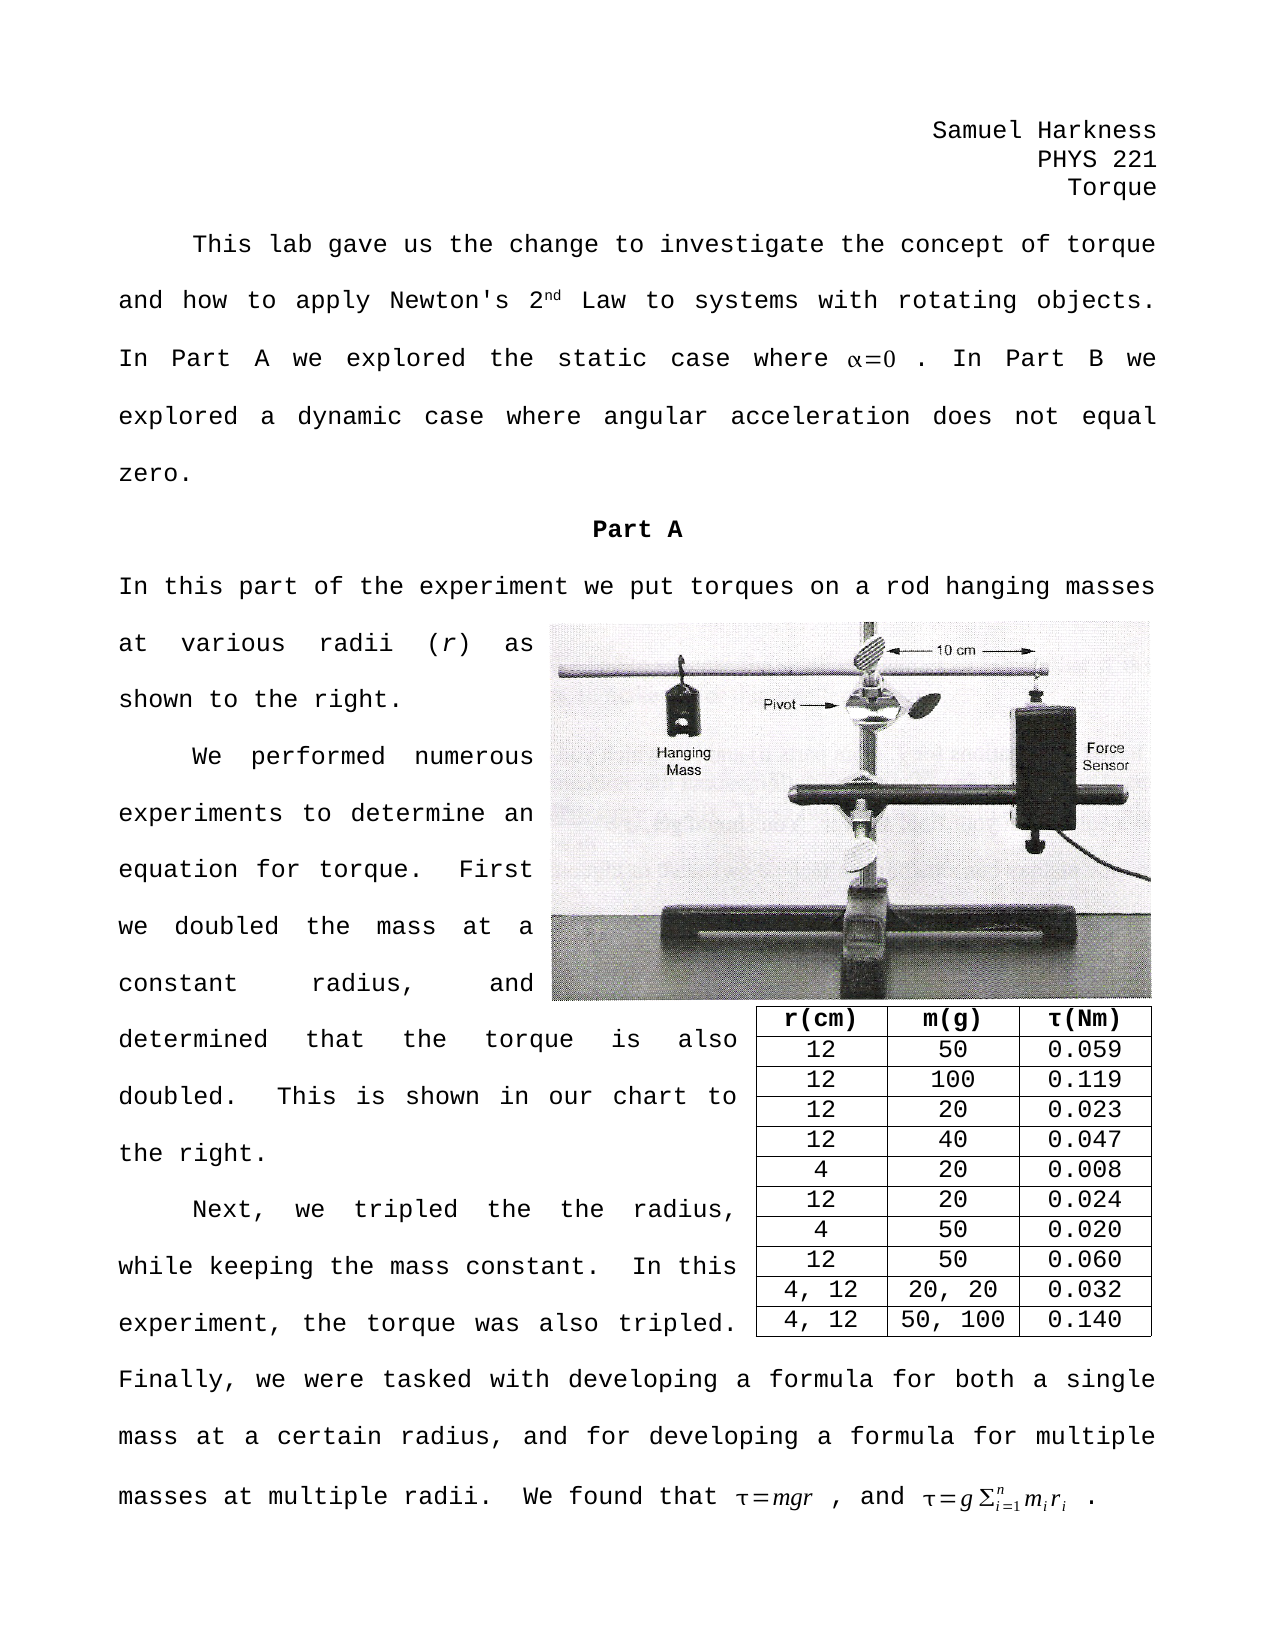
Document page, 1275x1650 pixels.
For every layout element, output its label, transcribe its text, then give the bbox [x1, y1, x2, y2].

text Torque [118, 175, 1157, 203]
picture [549, 621, 1154, 1003]
text We performed numerous experiments to determine an equation for torque. First we doubled the mass at a constant radius, and determined that the torque is also doubled. This is shown in our chart to the right. [118, 744, 1157, 1169]
text Part A [118, 517, 1157, 545]
text Next, we tripled the the radius, while keeping the mass constant. In this experiment, the torque was also tripled. Finally, we were tasked with developing a formula for both a single mass at a certain radius, and for developing a formula for multiple masses at multiple radii. We found that, and. [118, 1197, 1157, 1515]
text PHYS 221 [118, 146, 1157, 175]
text This lab gave us the change to investigate the concept of torque and how to apply Newton's 2nd Law to systems with rotating objects. In Part A we explored the static case where. In Part B we explored a dynamic case where angular acceleration does not equal zero. [118, 231, 1157, 489]
text Samuel Harkness [118, 118, 1157, 146]
text In this part of the experiment we put torques on a rod hanging masses at various radii (r) as shown to the right. [118, 574, 1157, 715]
